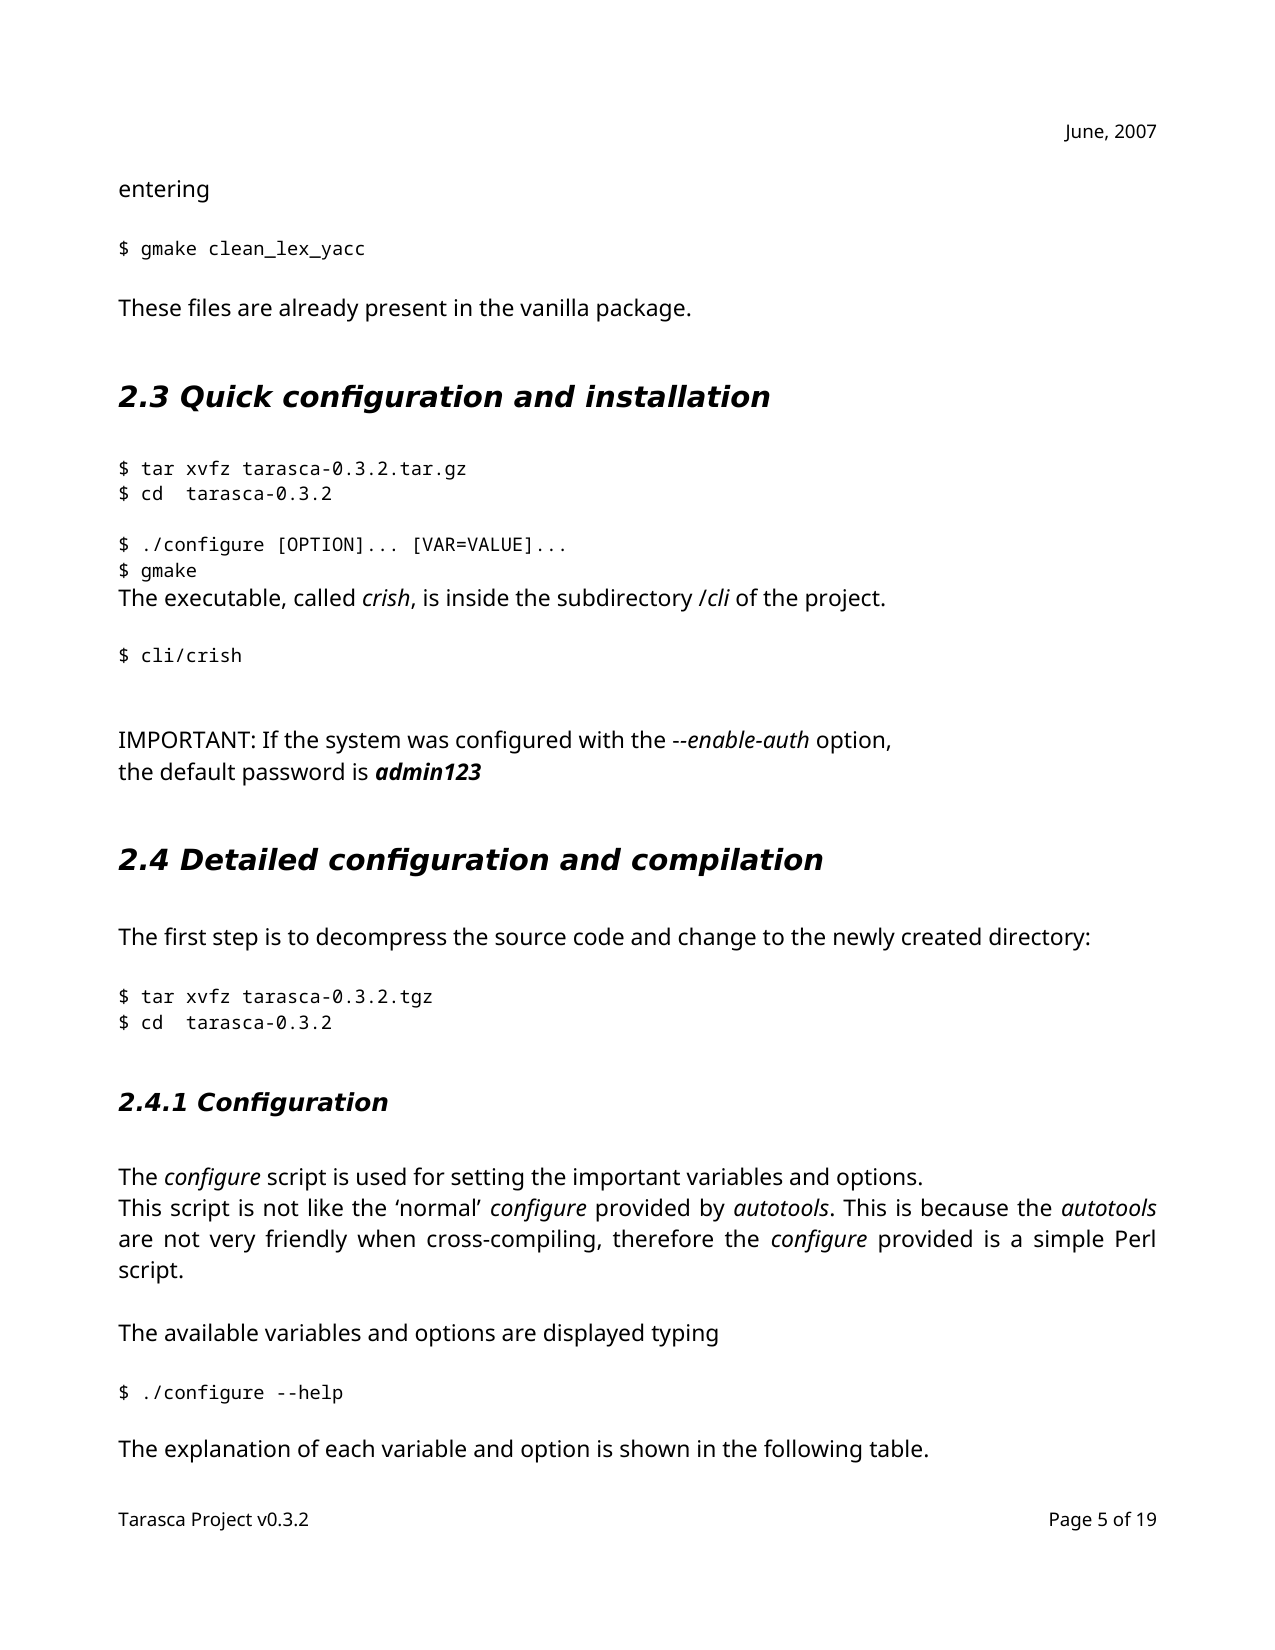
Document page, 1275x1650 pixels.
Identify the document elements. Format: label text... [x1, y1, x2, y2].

text The available variables and options are displayed typing [118, 1317, 1157, 1348]
subtitle 2.4 Detailed configuration and compilation [118, 843, 1157, 877]
text IMPORTANT: If the system was configured with the --enable-auth option, [118, 724, 1157, 756]
text $ gmake clean_lex_yacc [118, 236, 1157, 261]
text The explanation of each variable and option is shown in the following table. [118, 1433, 1157, 1464]
text $ tar xvfz tarasca-0.3.2.tgz [118, 983, 1157, 1009]
text $ ./configure [OPTION]... [VAR=VALUE]... [118, 531, 1157, 557]
text This script is not like the ‘normal’ configure provided by autotools. This is because the autotools are not very friendly when cross-compiling, therefore the configure provided is a simple Perl script. [118, 1192, 1157, 1286]
text the default password is admin123 [118, 756, 1157, 787]
text $ cd tarasca-0.3.2 [118, 1009, 1157, 1034]
text The first step is to decompress the source code and change to the newly created directory: [118, 921, 1157, 952]
subtitle 2.3 Quick configuration and installation [118, 380, 1157, 414]
text The configure script is used for setting the important variables and options. [118, 1161, 1157, 1192]
text These files are already present in the vanilla package. [118, 292, 1157, 324]
text entering [118, 173, 1157, 204]
subtitle 2.4.1 Configuration [118, 1088, 1157, 1117]
text The executable, called crish, is inside the subdirectory /cli of the project. [118, 582, 1157, 614]
text $ ./configure --help [118, 1379, 1157, 1405]
text $ tar xvfz tarasca-0.3.2.tar.gz [118, 455, 1157, 480]
text $ gmake [118, 557, 1157, 582]
text $ cli/crish [118, 642, 1157, 668]
text $ cd tarasca-0.3.2 [118, 480, 1157, 506]
